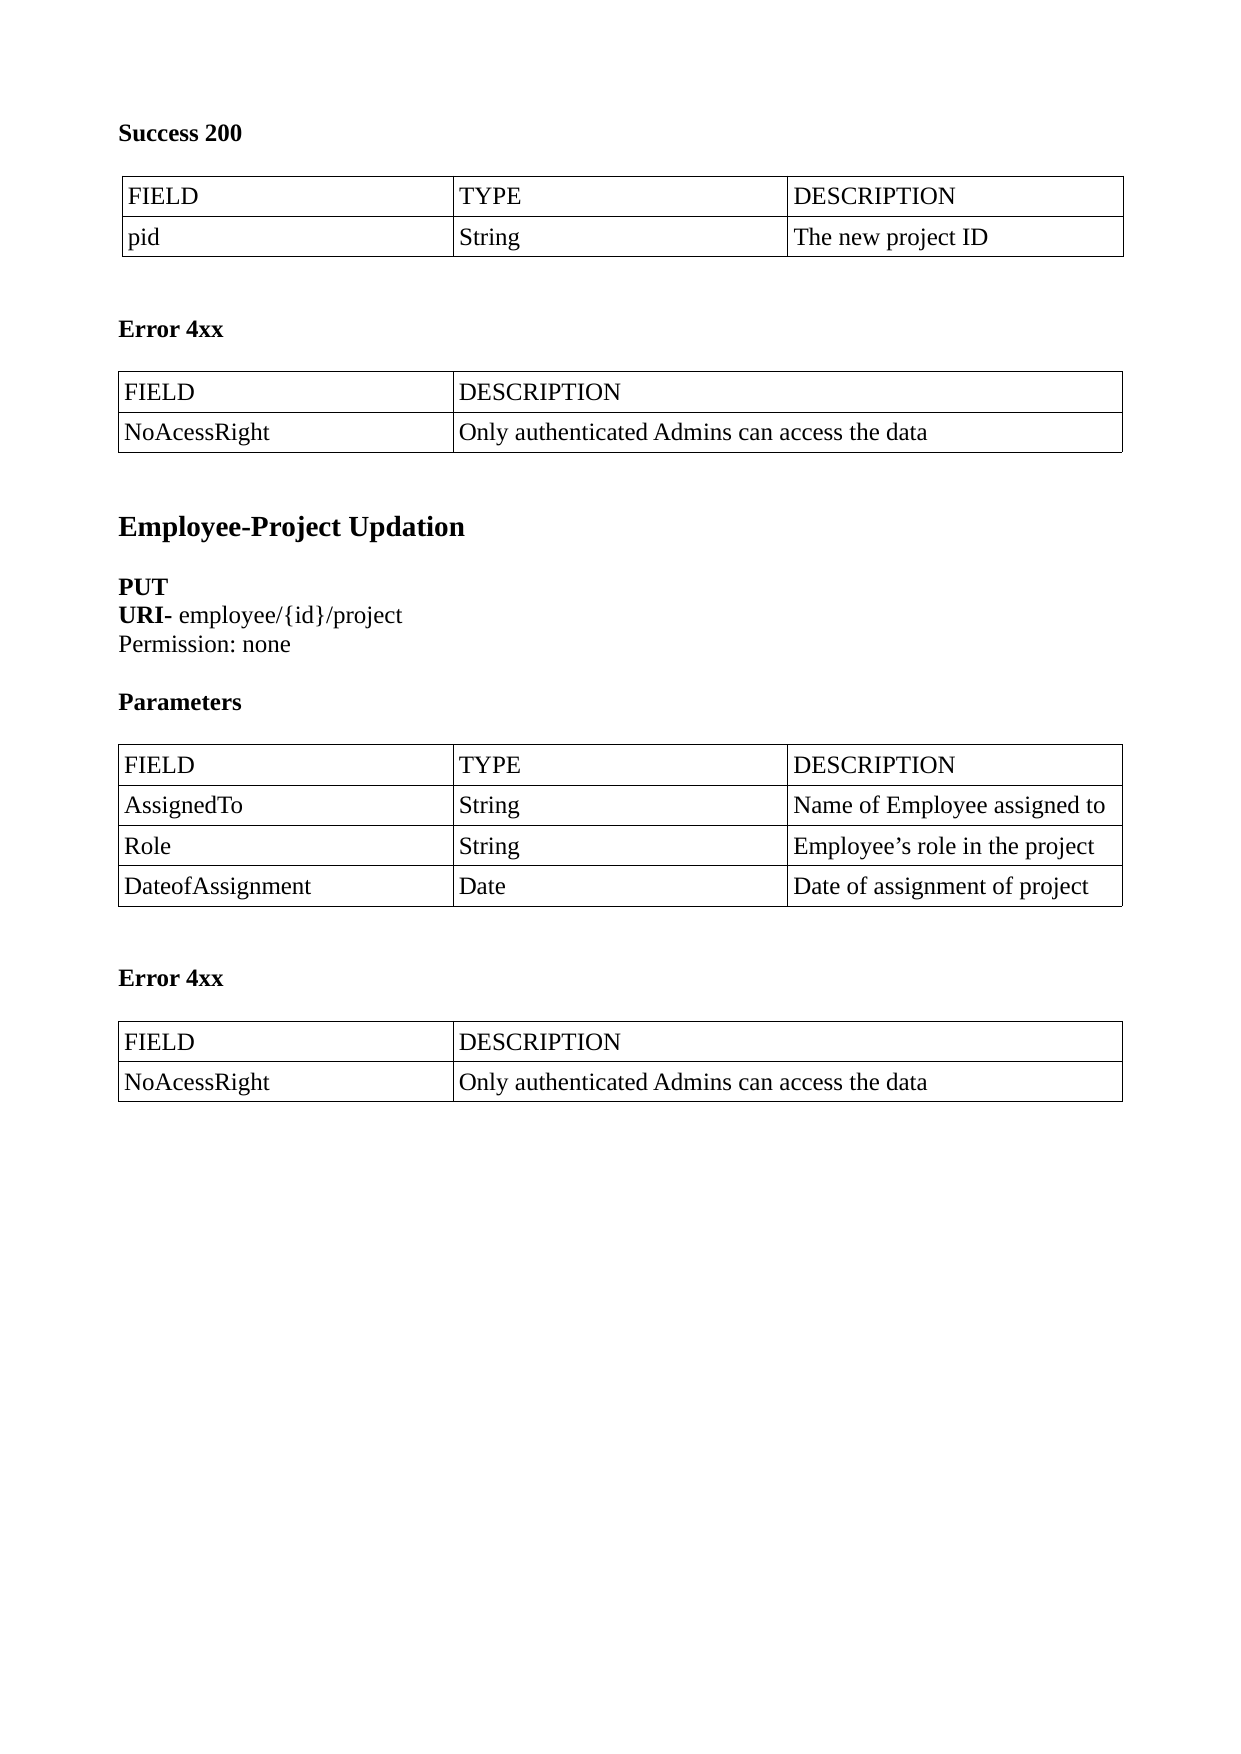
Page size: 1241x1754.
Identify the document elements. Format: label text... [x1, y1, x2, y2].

text Employee-Project Updation [118, 509, 1122, 543]
table_cell NoAcessRight [119, 413, 453, 452]
table_header DESCRIPTION [454, 1022, 1122, 1061]
table_cell NoAcessRight [119, 1062, 453, 1101]
text Success 200 [118, 118, 1122, 147]
table_header TYPE [454, 177, 787, 216]
table_header TYPE [454, 745, 787, 785]
table_cell Name of Employee assigned to [788, 786, 1122, 825]
table_header DESCRIPTION [788, 177, 1123, 216]
table_cell Only authenticated Admins can access the data [454, 413, 1122, 452]
table_cell AssignedTo [119, 786, 453, 825]
text Error 4xx [118, 963, 1122, 992]
table_cell String [454, 786, 787, 825]
table_cell Only authenticated Admins can access the data [454, 1062, 1122, 1101]
table_header FIELD [119, 372, 453, 412]
table_header DESCRIPTION [788, 745, 1122, 785]
table_cell Employee’s role in the project [788, 826, 1122, 865]
table_header FIELD [119, 745, 453, 785]
table_cell Date of assignment of project [788, 866, 1122, 906]
table_cell DateofAssignment [119, 866, 453, 906]
text Parameters [118, 687, 1122, 716]
table_cell String [454, 217, 787, 256]
table_cell pid [123, 217, 453, 256]
table_cell Date [454, 866, 787, 906]
table_cell Role [119, 826, 453, 865]
text Error 4xx [118, 314, 1122, 343]
text Permission: none [118, 629, 1122, 658]
table_header FIELD [119, 1022, 453, 1061]
table_header FIELD [123, 177, 453, 216]
text URI- employee/{id}/project [118, 601, 1122, 629]
table_cell The new project ID [788, 217, 1123, 256]
text PUT [118, 572, 1122, 601]
table_cell String [454, 826, 787, 865]
table_header DESCRIPTION [454, 372, 1122, 412]
